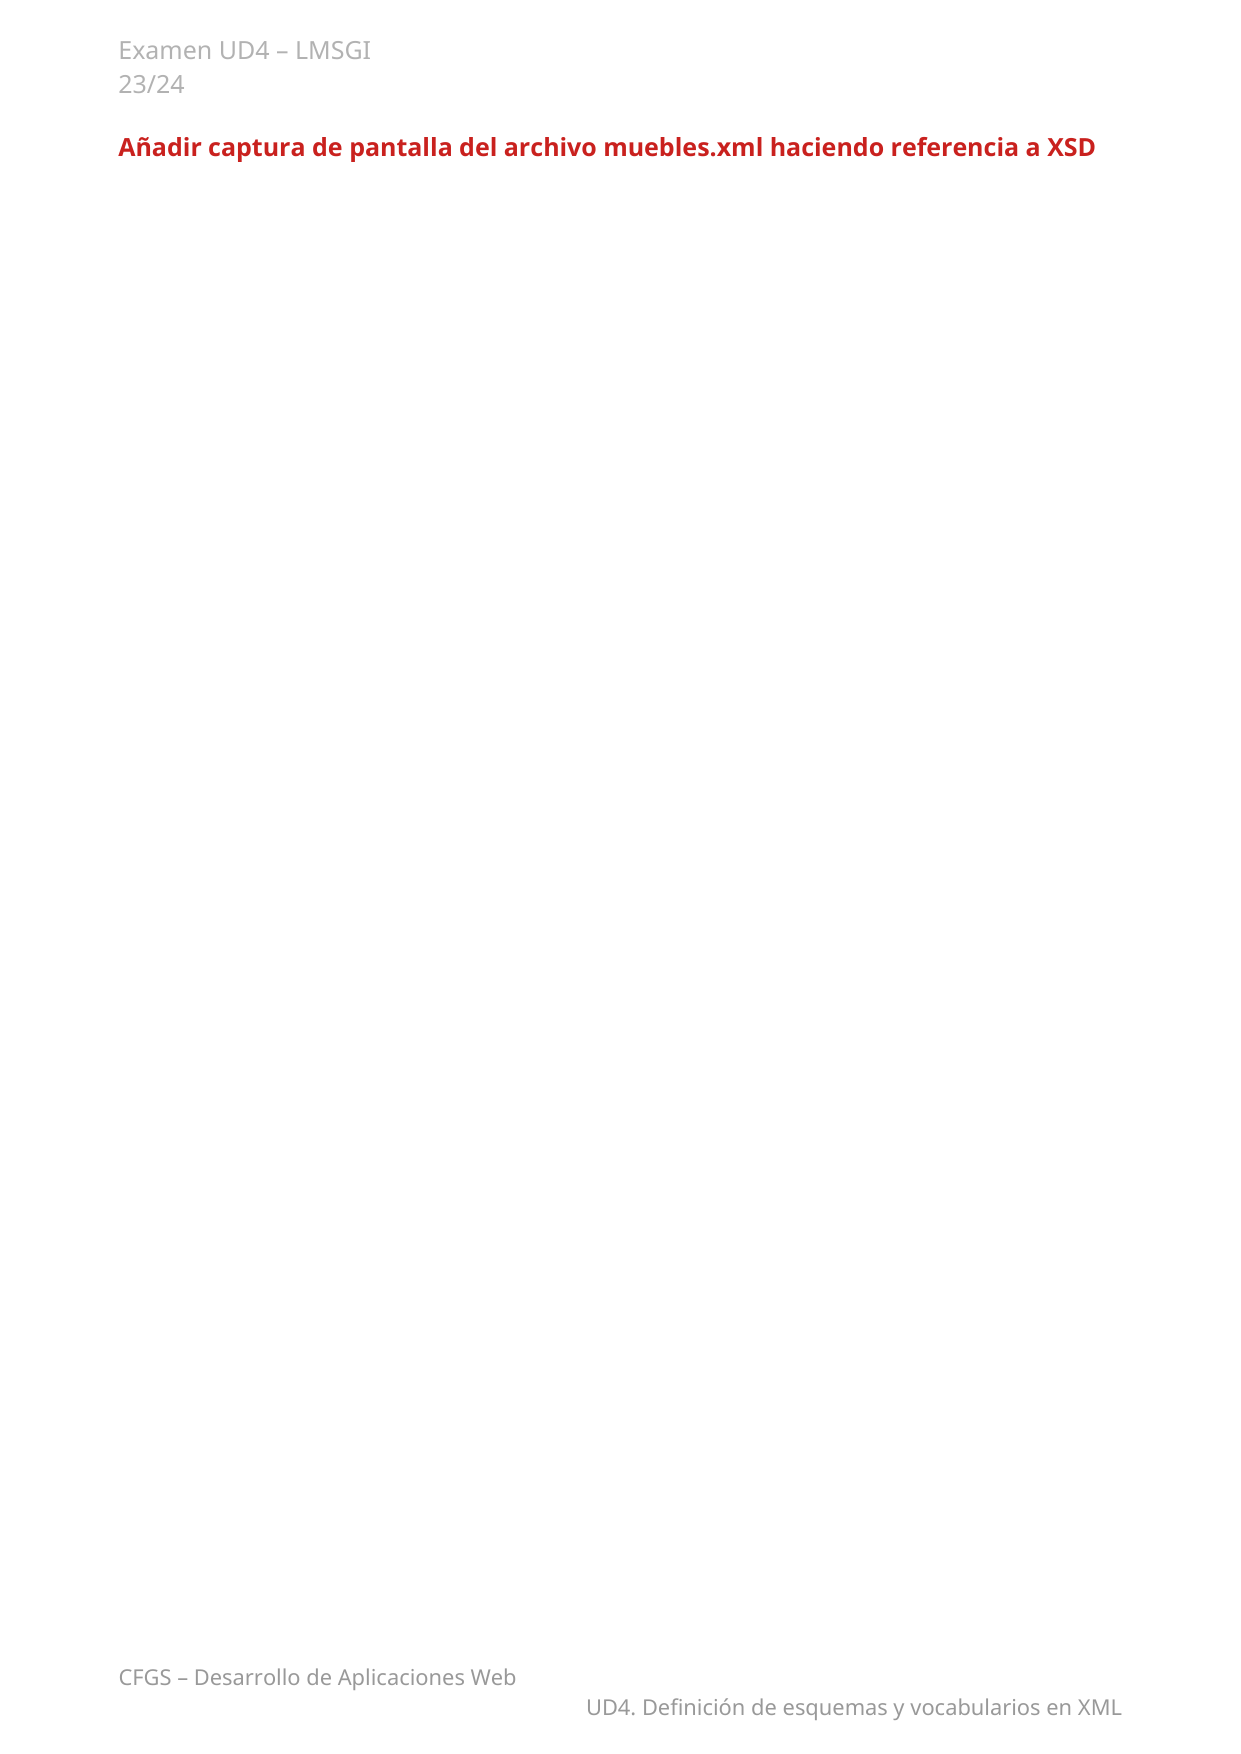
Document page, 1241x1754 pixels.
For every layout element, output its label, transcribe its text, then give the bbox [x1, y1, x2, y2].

text Añadir captura de pantalla del archivo muebles.xml haciendo referencia a XSD [118, 130, 1122, 164]
